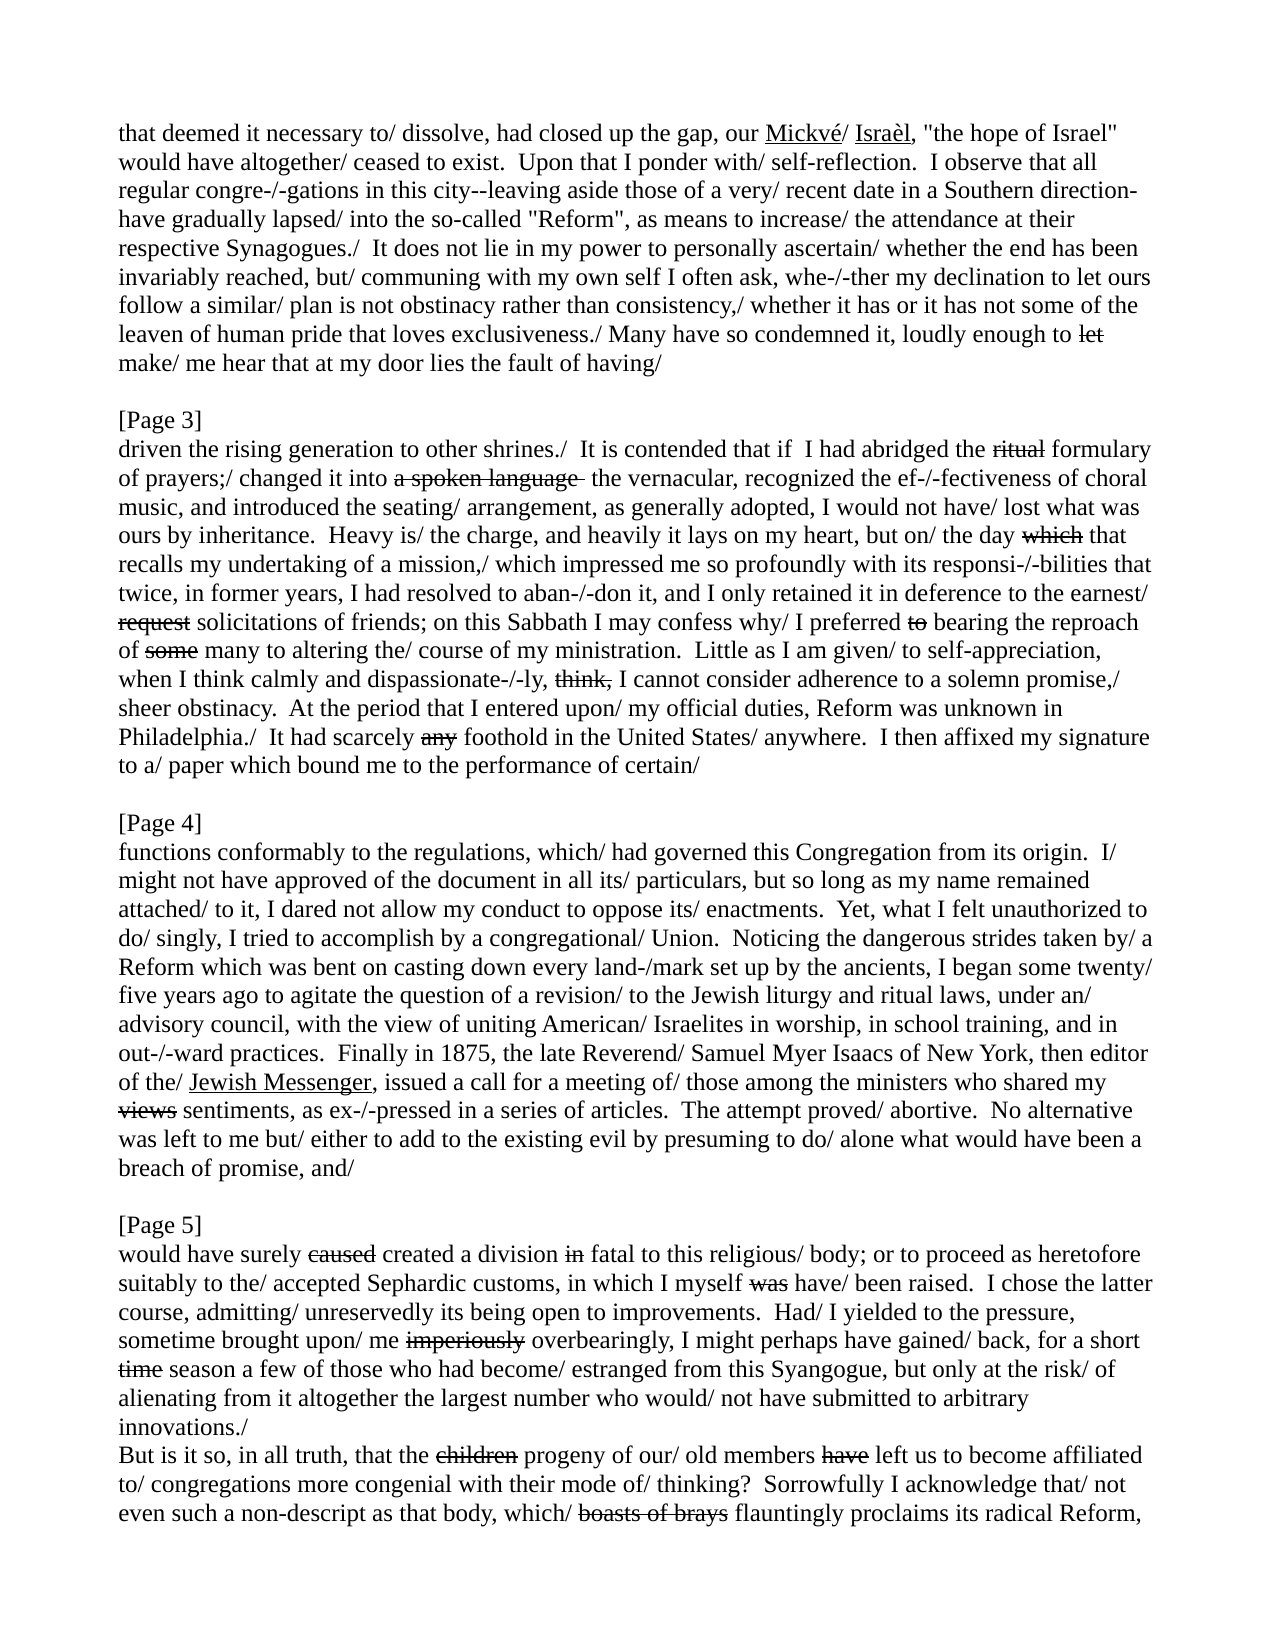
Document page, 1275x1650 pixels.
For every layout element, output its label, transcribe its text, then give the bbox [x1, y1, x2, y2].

text [Page 3] [118, 406, 1157, 434]
text driven the rising generation to other shrines./ It is contended that if I had abridged the ritual formulary of prayers;/ changed it into a spoken language the vernacular, recognized the ef-/-fectiveness of choral music, and introduced the seating/ arrangement, as generally adopted, I would not have/ lost what was ours by inheritance. Heavy is/ the charge, and heavily it lays on my heart, but on/ the day which that recalls my undertaking of a mission,/ which impressed me so profoundly with its responsi-/-bilities that twice, in former years, I had resolved to aban-/-don it, and I only retained it in deference to the earnest/ request solicitations of friends; on this Sabbath I may confess why/ I preferred to bearing the reproach of some many to altering the/ course of my ministration. Little as I am given/ to self-appreciation, when I think calmly and dispassionate-/-ly, think, I cannot consider adherence to a solemn promise,/ sheer obstinacy. At the period that I entered upon/ my official duties, Reform was unknown in Philadelphia./ It had scarcely any foothold in the United States/ anywhere. I then affixed my signature to a/ paper which bound me to the performance of certain/ [118, 434, 1157, 779]
text [Page 5] [118, 1211, 1157, 1239]
text functions conformably to the regulations, which/ had governed this Congregation from its origin. I/ might not have approved of the document in all its/ particulars, but so long as my name remained attached/ to it, I dared not allow my conduct to oppose its/ enactments. Yet, what I felt unauthorized to do/ singly, I tried to accomplish by a congregational/ Union. Noticing the dangerous strides taken by/ a Reform which was bent on casting down every land-/mark set up by the ancients, I began some twenty/ five years ago to agitate the question of a revision/ to the Jewish liturgy and ritual laws, under an/ advisory council, with the view of uniting American/ Israelites in worship, in school training, and in out-/-ward practices. Finally in 1875, the late Reverend/ Samuel Myer Isaacs of New York, then editor of the/ Jewish Messenger, issued a call for a meeting of/ those among the ministers who shared my views sentiments, as ex-/-pressed in a series of articles. The attempt proved/ abortive. No alternative was left to me but/ either to add to the existing evil by presuming to do/ alone what would have been a breach of promise, and/ [118, 837, 1157, 1182]
text that deemed it necessary to/ dissolve, had closed up the gap, our Mickvé/ Israèl, "the hope of Israel" would have altogether/ ceased to exist. Upon that I ponder with/ self-reflection. I observe that all regular congre-/-gations in this city--leaving aside those of a very/ recent date in a Southern direction-have gradually lapsed/ into the so-called "Reform", as means to increase/ the attendance at their respective Synagogues./ It does not lie in my power to personally ascertain/ whether the end has been invariably reached, but/ communing with my own self I often ask, whe-/-ther my declination to let ours follow a similar/ plan is not obstinacy rather than consistency,/ whether it has or it has not some of the leaven of human pride that loves exclusiveness./ Many have so condemned it, loudly enough to let make/ me hear that at my door lies the fault of having/ [118, 118, 1157, 377]
text would have surely caused created a division in fatal to this religious/ body; or to proceed as heretofore suitably to the/ accepted Sephardic customs, in which I myself was have/ been raised. I chose the latter course, admitting/ unreservedly its being open to improvements. Had/ I yielded to the pressure, sometime brought upon/ me imperiously overbearingly, I might perhaps have gained/ back, for a short time season a few of those who had become/ estranged from this Syangogue, but only at the risk/ of alienating from it altogether the largest number who would/ not have submitted to arbitrary innovations./ [118, 1239, 1157, 1441]
text [Page 4] [118, 808, 1157, 837]
text But is it so, in all truth, that the children progeny of our/ old members have left us to become affiliated to/ congregations more congenial with their mode of/ thinking? Sorrowfully I acknowledge that/ not even such a non-descript as that body, which/ boasts of brays flauntingly proclaims its radical Reform, [118, 1441, 1157, 1527]
